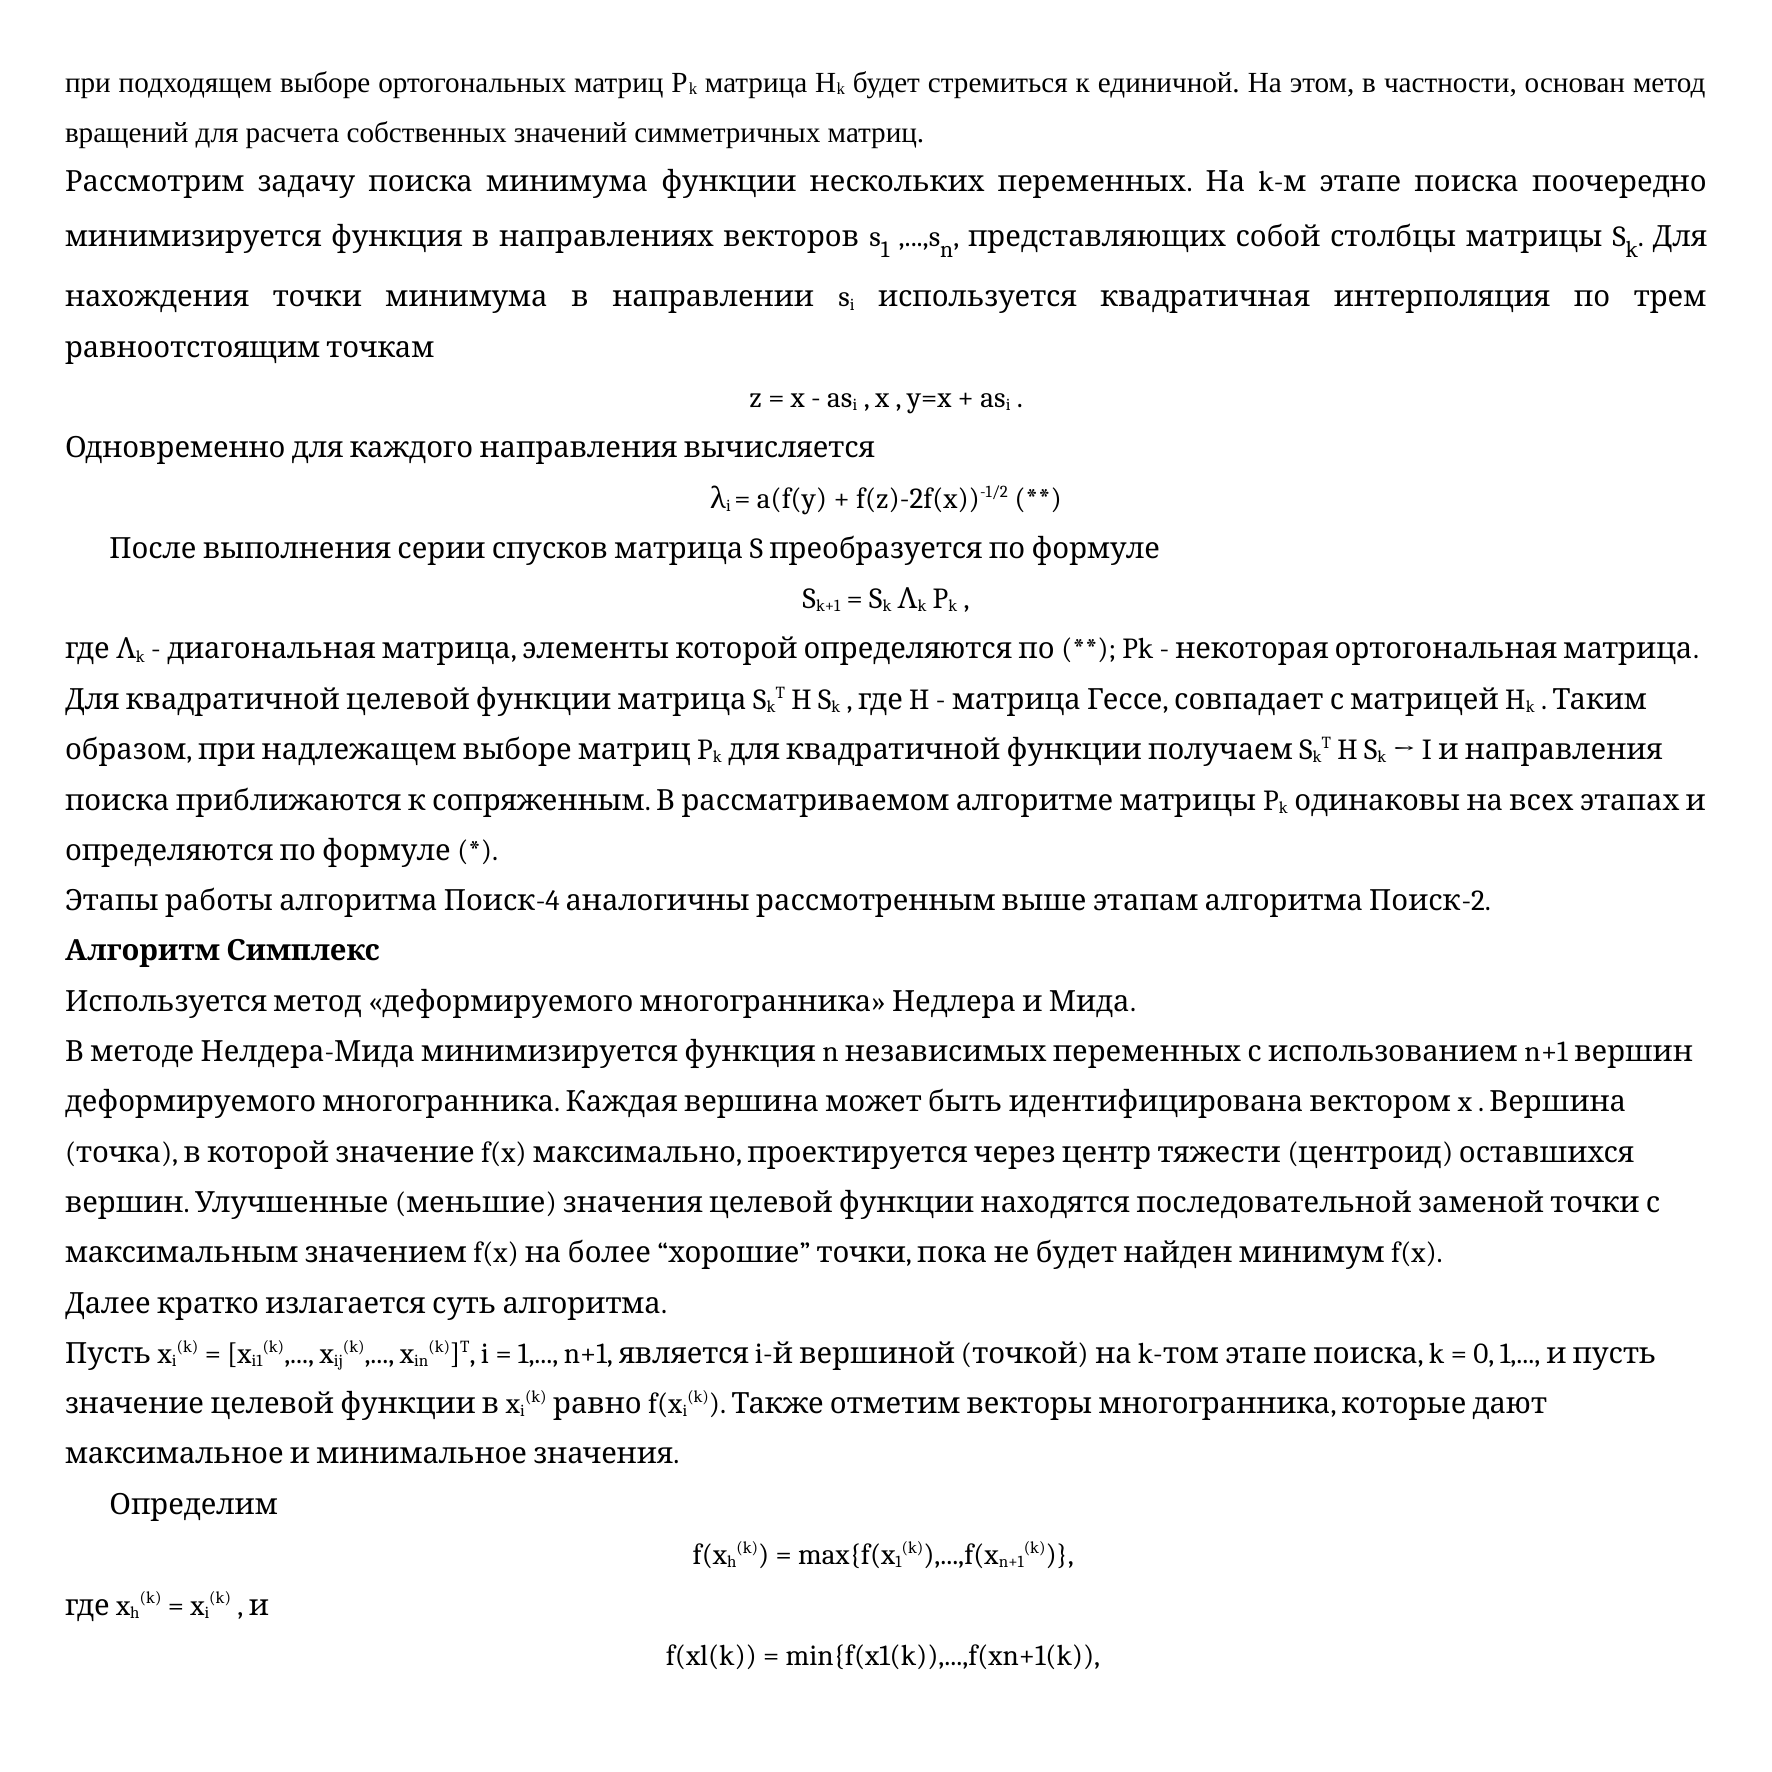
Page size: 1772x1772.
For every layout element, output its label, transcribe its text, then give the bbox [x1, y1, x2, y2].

table_cell Блок оптимизации параметров модели предназначен для подбора таких параметров оптимизации, которые бы удовлетворяли необходимым значениям критериев оптимизации. Свойства блока оптимизации: Режим оптимизации параметров — оптимизация осуществляется либо динамически в течение одного цикла моделирования системы, изменяя параметр оптимизации прямо в ходе моделирования, либо по полному переходному процессу системы с помощью серии последовательных циклов моделирования, в каждом из которых обновляется значение оптимизируемого параметра. Периодично анализа критериев оптимизации при расчете в динамике, сек — как часто в ходе моделирования будет происходить анализ критериев и следовательно изменение значения оптимизируемого параметра. Опция имеет смысл только при установленном динамическом режиме оптимизации параметров. Начальные приближения выходов блока — начальные значения оптимизируемых параметров с которых начинается расчет. Минимальные значения выходов блока — показывает минимальные значения, которые могут принимать оптимизируемые параметры. Максимальные значения выходов блока — показывает максимальные значения, которые могут принимать оптимизируемые параметры. Абсолютная точность подбора значений выходов — минимальный щаг, с которым могут изменяться выходные величины. Начальные приращения значений выходов — величина изменения значений выходов на первом шаге подбора. Минимальные значения входных критериев оптимизации — нижняя граница целевого диапазона критериев оптимизации. Задается в виде линейного массива, если критериев больше одного. Максимальные значения входных критериев оптимизации — верхняя граница целевого диапазона критериев оптимизации. Задается в виде линейного массива, если критериев больше одного. Тип суммарного критерия оптимизации — метод свертывания критериев, для формирования целевой функции. Метод оптимизации — используемый численный метод оптимизации. Максимальное количество повторных моделирований при расчете по полному переходному процессу — максимальное число повторных моделирований в ходе которых алгоритм будет пытаться подобрать оптимальные параметры. Если по окончании указанного числа расчетов, не были найдены значения параметров, удовлетворяющие критериям оптимизации, то расчет прерывается. Опция применима только если выбран режим оптимизации «По полному переходному процессу» Количество серий случайных испытаний для стохастического метода - Количество случайных испытаний в одной серии для стохастического метода - Выдача информации о процессе оптимизации — включение опции означает выдачу информационных сообщений о значении параметров и критериев оптимизации после каждого их изменения в процессе расчета системы. Параметры оптимизации или оптимизируемые параметры — это независимые величины, значение которых подбирается блоком на основании существующих численных методов оптимизации, с целью соответствия определенных критериев оптимизации своим целевым значениям. Критерии оптимизации — избранные величины, к диапазону значений которых предъявляются определенные требования, и на значения которых прямо или косвенно влияют значения параметров оптимизации. Таким образом, задачу оптимизации можно сформулировать, как нахождение вектора параметров оптимизации, при которых критерии качества удовлетворяют своим ограничениям. Задача оптимизации плохо поддается формализации, поэтому для получения сколь-нибудь эффективных ее результатов, множество критериев и параметров оптимизации, имеющих разную физическую природу и диапазоны изменения, должны быть масштабированы и переведены к нормированным величинам. При наличии множества критериев, для формализации условия задачи оптимизации, обычно переходят от нескольких частных критериев q1, …, qm к одному общему критерию, который формируется в виде функции частных критериев. Такую процедуру называют свертыванием критериев. В результате получаем общий критерий (целевую функцию) f(x) = j (q1(x), ... , qm(x) ) в виде функции от оптимизируемых параметров. Решение задачи многокритериальной оптимизации сводится к минимизации этого критерия. Один из наиболее часто используемых способов свертывания частных критериев — средний степенной критерий оптимальности. Именно он используется для свертывания критериев оптимизации в SimInTech: При p=1 получим аддитивный критерий При p=2 получим квадратичный критерий При p, стремящемся к бесконечности, общий критерий сводится к наибольшему из нормированных частных критериев (минимаксный критерий) При p=0, логарифмируя выражение общего критерия и переходя к пределу по p, стремящемуся к нулю, после применения правила Лопиталя получаем средний геометрический (мультипликативный) критерий оптимальности. Получив обобщенный критерий, можно приступать к решению задачи оптимизации. В SimInTech реализованы 3 наиболее подходящих для программной реализации алгоритма оптимизации, в которых решение о переходе в новую точку поиска принимается на основании сравнения значений критерия в двух точках. Алгоритм Поиск-2 Реализуется алгоритм деления шага пополам при одном оптимизируемом параметре (n = 1) и алгоритм преобразований матрицы направлений при n >1. Далее рассматривается алгоритм многомерного поиска. Направления поиска на k-том этапе задаются матрицей Sk. На очередном этапе производится серия спусков в направлениях векторов s1,...,sn, представляющих собой столбцы матрицы Sk . Векторы перемещений на каждом из спусков равны соответственно g₁s₁, ..., gnsn .. После выполнения спусков матрица направлений преобразуется по формуле Sk+1 = Sk Λk Pk где Λk - диагональная матрица, элементы которой равны λk = γi, если γi ≠0, и λk = 0.5, если γi = 0; Pk - ортогональная матрица. Умножение на ортогональную матрицу необходимо для изменения набора направлений поиска. Если на всех этапах Pk = I , то направления поиска не изменяются от этапа к этапу и мы имеем алгоритм покоординатного спуска. Очевидно, что выбор матриц Pk существенно влияет на эффективность поиска. Было испытано несколько различных способов выбора ортогональных матриц Pk , в том числе и случайный выбор. Лучшим оказался способ, при котором все матрицы Pk равны между собой и определяются в виде * Рассмотрим этапы алгоритма в многомерном случае. Начальная матрица направлений задается диагональной с элементами на главной диагонали, равными начальным приращениям по параметрам. Выполнить цикл для i=1, …, n: 2.1 Выполнить пробный щаг в направлении si: y=x+si Если этот шаг удачный (f(y)<f(x)), перейти к пункту 2.3. 2.2 Выполнить пробный шаг в противоположном направлении: y=x-si Если оба пробных шага оказались неудачными, принять λ=0.5 и перейти к пункту 2.4 2.3 Выполнить спуск в выбранном направлении, в результате получим новую точку поиска x=x+γsi, принять λ=|γ| 2.4 Принять si= λsi. Перейти к следующему значению счетчика цикла либо выйти из цикла (если i=n). Умножить матрицу направлений S на ортогональную матрицу P, задаваемую выражением (*). При выполнении условия окончания поиска завершить работу алгоритма, в противном случае — перейти к п.2 с новыми значениями вектора x и матрицы S. Поиск прекращается при выполнении одного из следующих условий: -целевая функция достигла минимума (все требования выполняются); -превышено заданное число вычислений целевой функции; -приращения по каждому из параметров стали меньше заданного значения; -принудительный останов. Алгоритм Поиск-4 Реализуется алгоритм квадратичной интерполяции при одном оптимизируемом параметре (n = 1) и алгоритм преобразований вращения и растяжения-сжатия (n >1). Рассмотрим алгоритм при n > 1. Он основан на выполнении преобразований растяжения - сжатия и преобразований вращения для такого преобразования системы координат, при котором матрица вторых производных (матрица Гессе) приближается к единичной, а направления поиска становятся сопряженными. Этот алгоритм использует квадратичную интерполяцию. Пусть H - симметричная положительно-определенная матрица. Будем строить последовательность матриц H0 = H, H1 ,..., Hk , Каждая из которых получается из предыдущей путем выполнения следующего преобразования Hk = PkT ΛkT Hk-1 Λk Pk где Λk - диагональная матрица с элементами λi = hii-1/2 (hii - диагональные элементы Hk-1); Pk - ортогональная матрица. После умножения матрицы Hk-1 слева и справа на Λk получаем матрицу с единичными диагональными элементами. Можно надеяться, что при подходящем выборе ортогональных матриц Pk матрица Hk будет стремиться к единичной. На этом, в частности, основан метод вращений для расчета собственных значений симметричных матриц. Рассмотрим задачу поиска минимума функции нескольких переменных. На k-м этапе поиска поочередно минимизируется функция в направлениях векторов s1 ,...,sn, представляющих собой столбцы матрицы Sk. Для нахождения точки минимума в направлении si используется квадратичная интерполяция по трем равноотстоящим точкам z = x - asi , x , y=x + asi . Одновременно для каждого направления вычисляется λi = a(f(y) + f(z)-2f(x))-1/2 (**) После выполнения серии спусков матрица S преобразуется по формуле Sk+1 = Sk Λk Pk , где Λk - диагональная матрица, элементы которой определяются по (**); Pk - некоторая ортогональная матрица. Для квадратичной целевой функции матрица SkT H Sk , где H - матрица Гессе, совпадает с матрицей Hk . Таким образом, при надлежащем выборе матриц Pk для квадратичной функции получаем SkT H Sk → I и направления поиска приближаются к сопряженным. В рассматриваемом алгоритме матрицы Pk одинаковы на всех этапах и определяются по формуле (*). Этапы работы алгоритма Поиск-4 аналогичны рассмотренным выше этапам алгоритма Поиск-2. Алгоритм Симплекс Используется метод «деформируемого многогранника» Недлера и Мида. В методе Нелдера-Мида минимизируется функция n независимых переменных с использованием n+1 вершин деформируемого многогранника. Каждая вершина может быть идентифицирована вектором x . Вершина (точка), в которой значение f(x) максимально, проектируется через центр тяжести (центроид) оставшихся вершин. Улучшенные (меньшие) значения целевой функции находятся последовательной заменой точки с максимальным значением f(x) на более “хорошие” точки, пока не будет найден минимум f(x). Далее кратко излагается суть алгоритма. Пусть xi(k) = [xi1(k),..., xij(k),..., xin(k)]T, i = 1,..., n+1, является i-й вершиной (точкой) на k-том этапе поиска, k = 0, 1,..., и пусть значение целевой функции в xi(k) равно f(xi(k)). Также отметим векторы многогранника, которые дают максимальное и минимальное значения. Определим f(xh(k)) = max{f(x1(k)),...,f(xn+1(k))}, где xh(k) = xi(k) , и f(xl(k)) = min{f(x1(k)),...,f(xn+1(k)), где xl(k) = xi(k) . Поскольку многогранник в En состоит из (n+1) вершин x1,...,xn+1, пусть xn+2 будет центром тяжести всех вершин, исключая xh. Тогда координаты этого центра определяются формулой xn+2,j(k) = (1/n)[(Sxij(k))-xhj(k) ], i = 1,..., n+1; j =1,..., n; где индекс j обозначает координатное направление. Начальный симплекс обычно (не всегда) выбирается в виде регулярного симплекса, причем начало координат можно поместить в центр тяжести. Процедура отыскания вершины в En , в которой f(x) имеет лучшее значение, состоит из следующих операций. Отражение - проектирование xh(k) через центр тяжести в соответствии с выражением xn+3(k) = xn+2(k) +a(xn+2(k)-xh(k)) (***) где a является коэффициентом отражения; xn+2(k) - центр тяжести, вычисляемый по формуле (***); xh(k) - вершина, в которой функция f(x) принимает наибольшее из n+1 ее значений на k- том этапе. Растяжение. Эта операция состоит в следующем: если f(xn+3(k)) <= f(xl(k)), то вектор(xn+3(k)-xn+2(k)) растягивается в соответствии с соотношением xn+4(k)= xn+2(k) +g(xn+3(k)-xn+2(k)), где g >1 представляет собой коэффициент растяжения. Если f(xn+4(k)) <f(xl(k)) , то xh(k) заменяется на xn+4(k) и процедура продолжается снова с операции 1 при k = k+1. В противном случае xh(k) заменяется на xn+3(k) и также осуществляется переход к операции 1 при k = k+1. Сжатие. Если f(xn+3(k)) > f(xi(k)) для всех i < > h , то вектор (xh(k)-xn+2(k)) сжимается в соответствии с формулой xn+5(k)= xn+2(k) +b(xh(k)-xn+2(k)), где 0 < b <1 представляет собой коэффициент сжатия. Затем xh(k) заменяем на xn+5(k) и возвращаемся к операции 1 для продолжения поиска на (k+1) шаге. Редукция. Если f(xn+5(k)) > f(xh(k)), все векторы (xi(k)-xl(k)), i = 1, ..., n +1, уменьшаются в 2 раза с отсчетом от xl(k) в соответствии с формулой xi(k) = xl(k) +0.5(xi(k)-xl(k)), i = 1, ..., n+1. Затем возвращаемся к операции 1 для продолжения поиска на (k + 1) шаге. Критерий окончания поиска- проверка условия {[1/(n+1)]S [f(xi(k))-f(xn+2(k))]2}1/2 ≤ e , где e - произвольное малое число, а f(xn+2(k)) - значение целевой функции в центре тяжести xn+2(k). На процесс оптимизации оказывают влияние коэффициенты отражения a, растяжения g и сжатия b. Коэффициент отражения a используется для проектирования вершины с наибольшим значением f(x) через центр тяжести деформируемого многогранника. Коэффициент g вводится для растяжения вектора поиска в случае, если отражение дает вершину со значением f(x) меньшим, чем наименьшее значение f(x), полученное до отражения. Коэффициент сжатия b используется для уменьшения вектора поиска, если операция отражения не привела к вершине со значением f(x), меньшим, чем второе по величине (после наибольшего) значение f(x), полученное до отражения. Таким образом, с помощью операций растяжения или сжатия размеры и форма деформируемого многогранника масштабируются так, чтобы они удовлетворяли топологии решаемой задачи. После того, как деформируемый многогранник подходящим образом масштабируется, его размеры должны поддерживаться неизменными, пока изменения в топологии задачи не потребуют применения многогранника другой формы. Анализ, проведенный Нелдером и Мидом, показал, что компромиссное значение a = 1. Ими также рекомендованы значения b = 0.5, g = 2. Более поздние исследования показали, что рекомендуются диапазоны 0.4≤ b ≤ 0.6, 2.8 ≤ g ≤3.0, причем при 0< b < 0.4 существует вероятность того, что из-за уплощения многогранника будет иметь место преждевременное окончание процесса, а при b>0.6 может потребоваться большее число шагов для достижения окончательного решения. Работа с блоком оптимизации. На вход блока подается вектор критериев оптимизации. На основании их значений, используя численные методы оптимизации, происходит подбор значения вектора параметров оптимизации так, чтобы значения критериев лежали в необходимом диапазоне. Рассмотрим примеры использования блока оптимизации параметров модели. В пакет поставки SimInTech входит набор демонстрационных проектов, в том числе показывающих работу блока оптимизации. Проекты находятся по адресу C:\SimInTech\Demo\Automatic\Оптимизация Откроем проект Оптимизация в динамике.prt Синусоидальный сигнал подается на две системы — эталонную и настраиваемую. Далее вычитатель определяет сигнал рассогласования между системами и подает его на вход блока оптимизации, который, осуществляя сравнения сигнала рассогласования с его целевым значением, а также применяя методы численной оптимизации, генерирует на выходе некий корректирующий множитель, на который домножается сигнал настраиваемой системы с целью минимизации отклонения от эталонной. В данном случае параметром оптимизации является некий корректирующий коэффициент, а критерием оптимизации — величина рассогласования между выходами эталонной и настраиваиваемой системами. В ходе динамического расчета в течение одного цикла моделирования системы, блок оптимизации подбирает такой корректирующий коэффициент для настраиваемой системы, что сигнал рассогласования между эталонной и настраиваемой системами стремится к нулю. Второй пример Оптимизация с повторениями расчётов.prt показывает работу блока в режиме повторения расчетов. В данном примере источник равномерного шума аналогично подается на две системы — некую эталонную и настраиваемую. Затем вычитатель формирует сигнал рассогласования, подаваемый на блок RMS, считающий среднеквадратичное отклонение сигнала рассогласования за один полный цикл расчета системы. Блок оптимизации рассчитывает корректирующий коэффициент, пытаясь минимизировать среднеквадратичное отклонение. В итоге, за несколько последовательных расчетов модели, сигнал рассогласования стал стремиться к нулю, и форма сигналов практически совпала. Таким образом системе понадобилось 5 последовательных расчетов, чтобы скорректировать сигнал настраиваемой системы так , чтобы он совпадал с эталонной. [59, 59, 1713, 1678]
